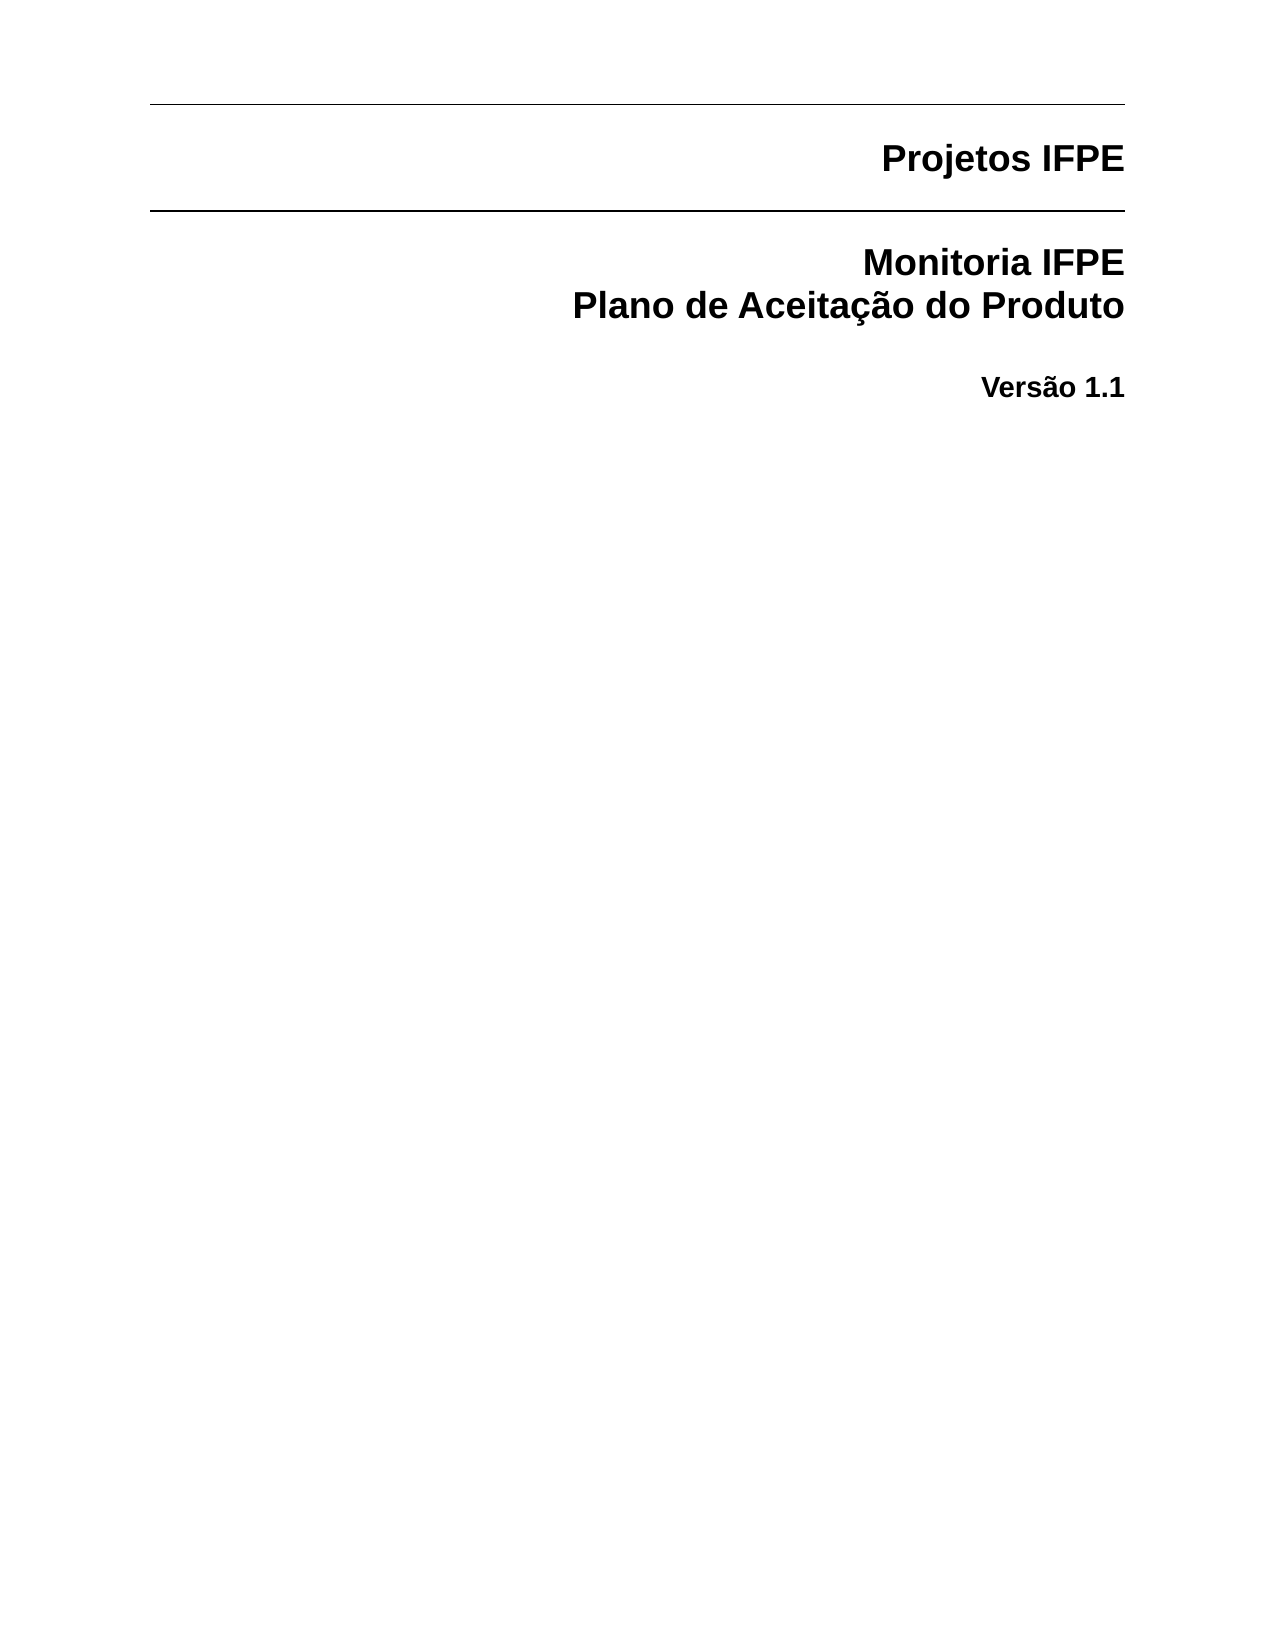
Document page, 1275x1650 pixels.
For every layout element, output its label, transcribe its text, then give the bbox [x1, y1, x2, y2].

subtitle Monitoria IFPE [150, 240, 1125, 283]
subtitle Plano de Aceitação do Produto [150, 283, 1125, 327]
subtitle Versão 1.1 [150, 370, 1125, 403]
